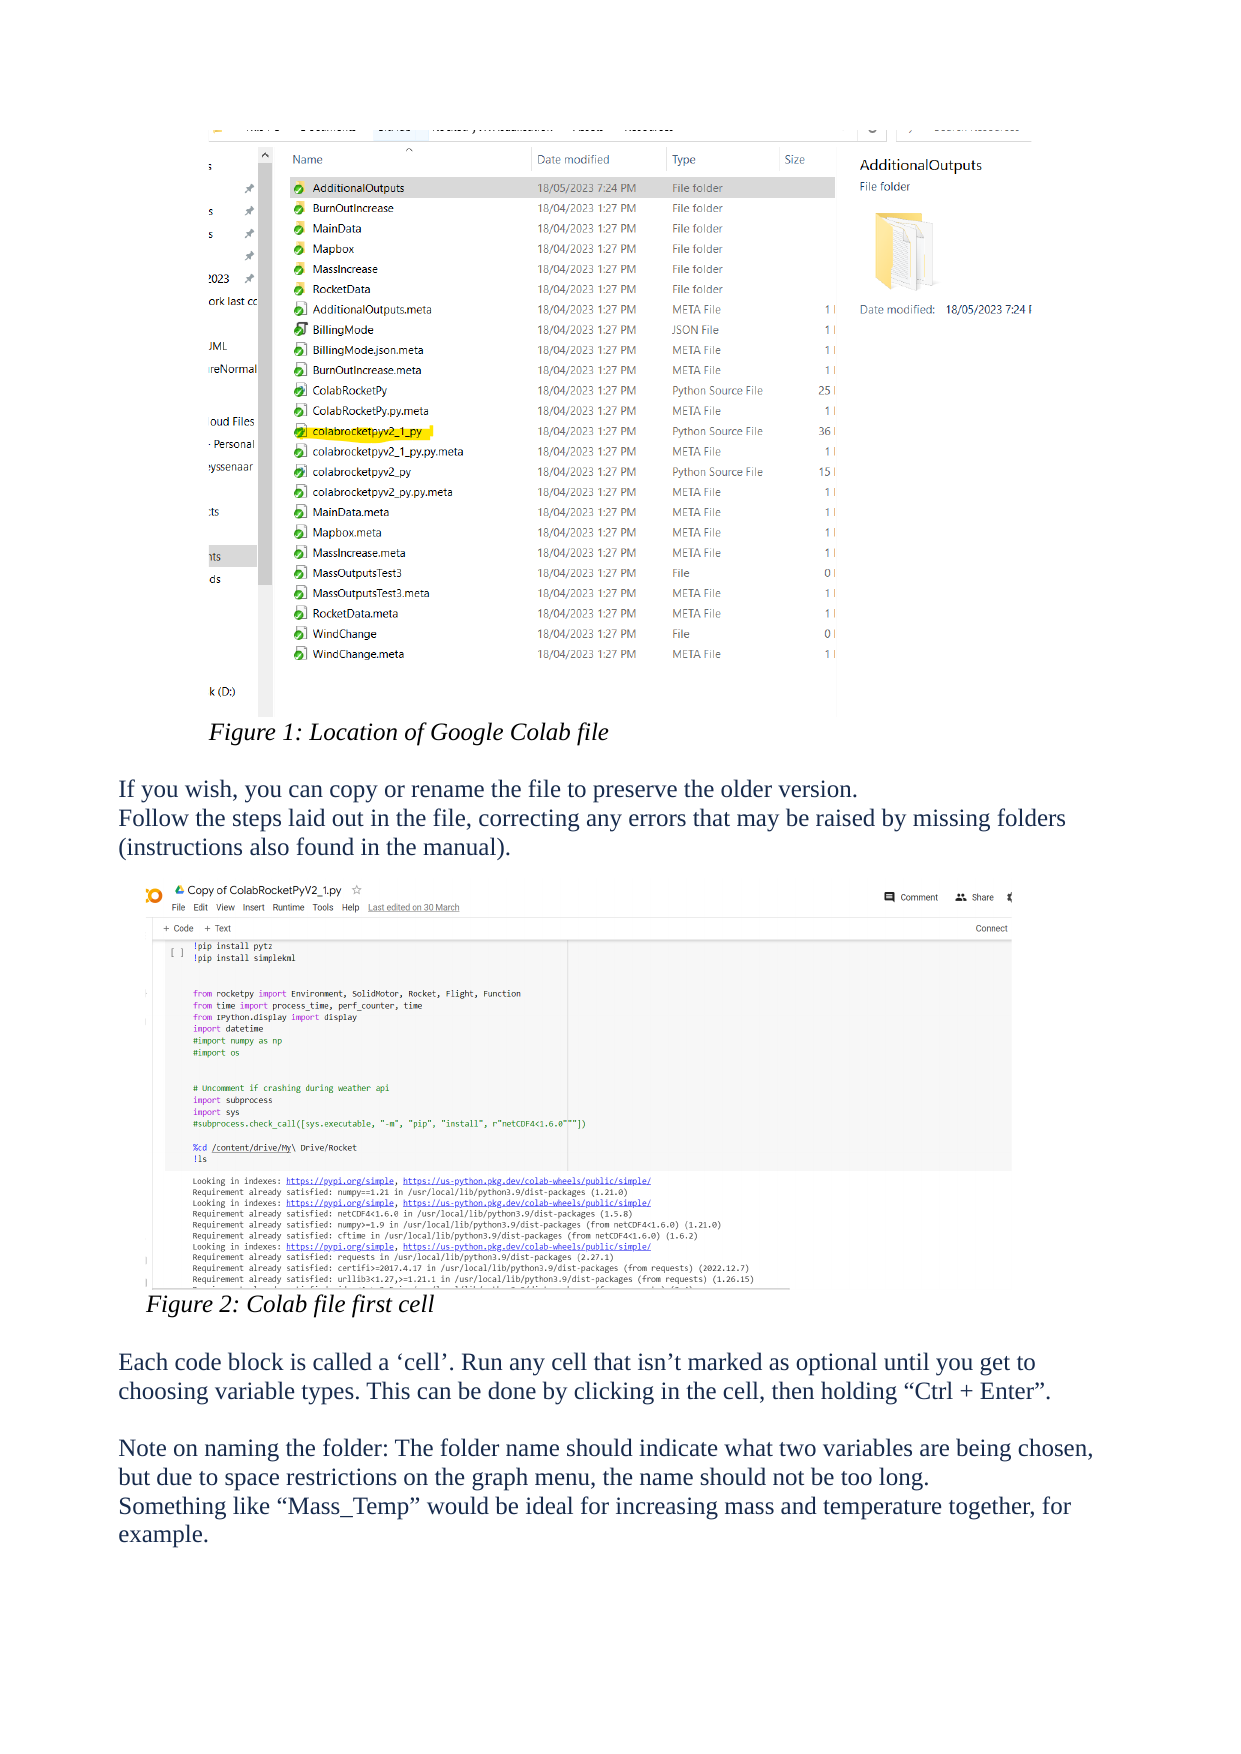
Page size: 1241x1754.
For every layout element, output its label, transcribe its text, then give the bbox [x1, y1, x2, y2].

picture [208, 130, 1032, 717]
text Each code block is called a ‘cell’. Run any cell that isn’t marked as optional until you get to choosing variable types. This can be done by clicking in the cell, then holding “Ctrl + Enter”. [118, 1347, 1122, 1404]
text Figure 2: Colab file first cell [146, 1290, 1012, 1318]
text If you wish, you can copy or rename the file to preserve the older version. [118, 774, 1122, 803]
text Something like “Mass_Temp” would be ideal for increasing mass and temperature together, for example. [118, 1491, 1122, 1548]
picture [145, 878, 1012, 1290]
text Note on naming the folder: The folder name should indicate what two variables are being chosen, but due to space restrictions on the graph menu, the name should not be too long. [118, 1433, 1122, 1491]
text Follow the steps laid out in the file, correcting any errors that may be raised by missing folders (instructions also found in the manual). [118, 803, 1122, 860]
text Figure 1: Location of Google Colab file [209, 717, 1032, 745]
